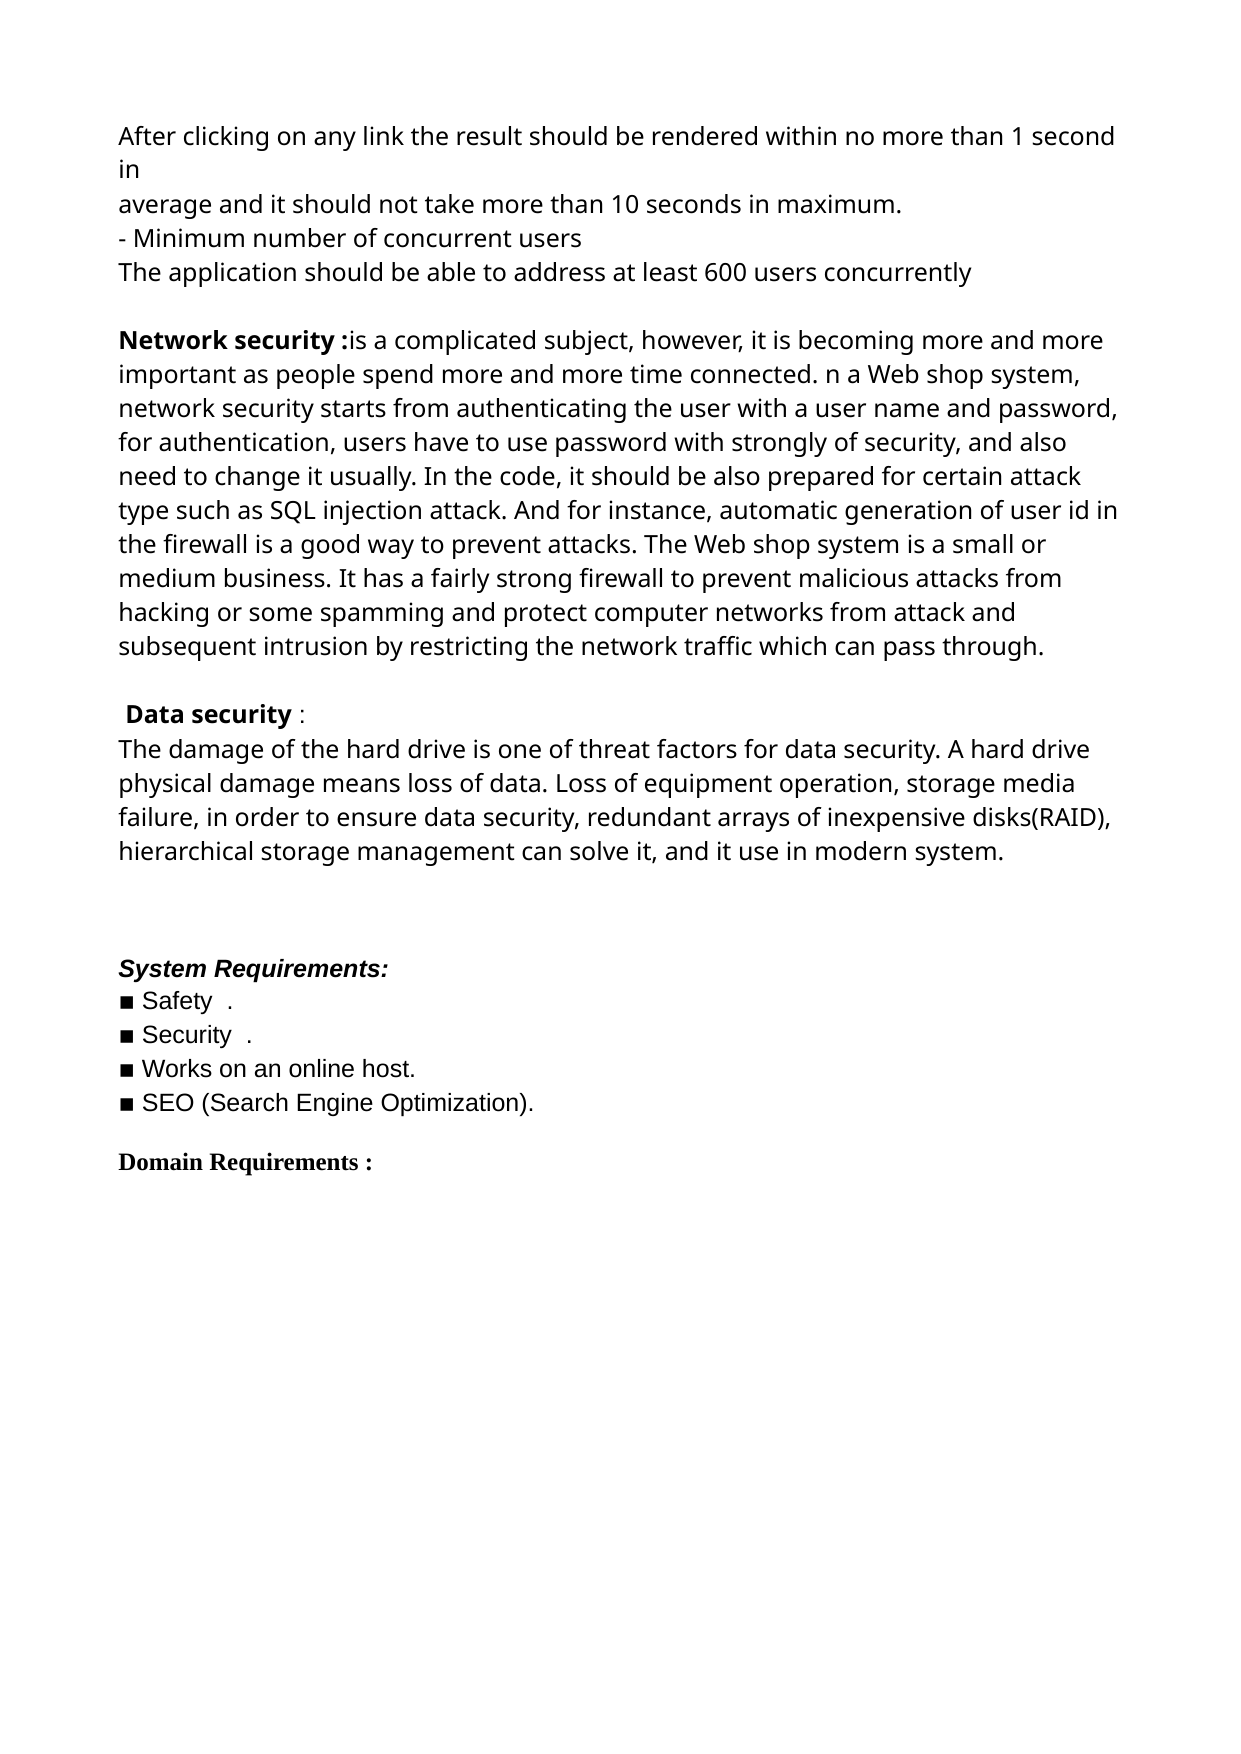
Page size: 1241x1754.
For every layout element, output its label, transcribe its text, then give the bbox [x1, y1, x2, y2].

text ▪ Safety . [118, 982, 1122, 1017]
text ▪ SEO (Search Engine Optimization). [118, 1085, 1122, 1119]
list Domain Requirements : [118, 1147, 1122, 1176]
text The damage of the hard drive is one of threat factors for data security. A hard drive physical damage means loss of data. Loss of equipment operation, storage media failure, in order to ensure data security, redundant arrays of inexpensive disks(RAID), hierarchical storage management can solve it, and it use in modern system. [118, 731, 1122, 867]
text ▪ Works on an online host. [118, 1051, 1122, 1085]
text System Requirements: [118, 954, 1122, 982]
text ▪ Security . [118, 1017, 1122, 1051]
text After clicking on any link the result should be rendered within no more than 1 second in average and it should not take more than 10 seconds in maximum. - Minimum number of concurrent users The application should be able to address at least 600 users concurrently [118, 118, 1122, 288]
text Network security :is a complicated subject, however, it is becoming more and more important as people spend more and more time connected. n a Web shop system, network security starts from authenticating the user with a user name and password, for authentication, users have to use password with strongly of security, and also need to change it usually. In the code, it should be also prepared for certain attack type such as SQL injection attack. And for instance, automatic generation of user id in the firewall is a good way to prevent attacks. The Web shop system is a small or medium business. It has a fairly strong firewall to prevent malicious attacks from hacking or some spamming and protect computer networks from attack and subsequent intrusion by restricting the network traffic which can pass through. [118, 322, 1122, 663]
text Data security : [118, 697, 1122, 731]
